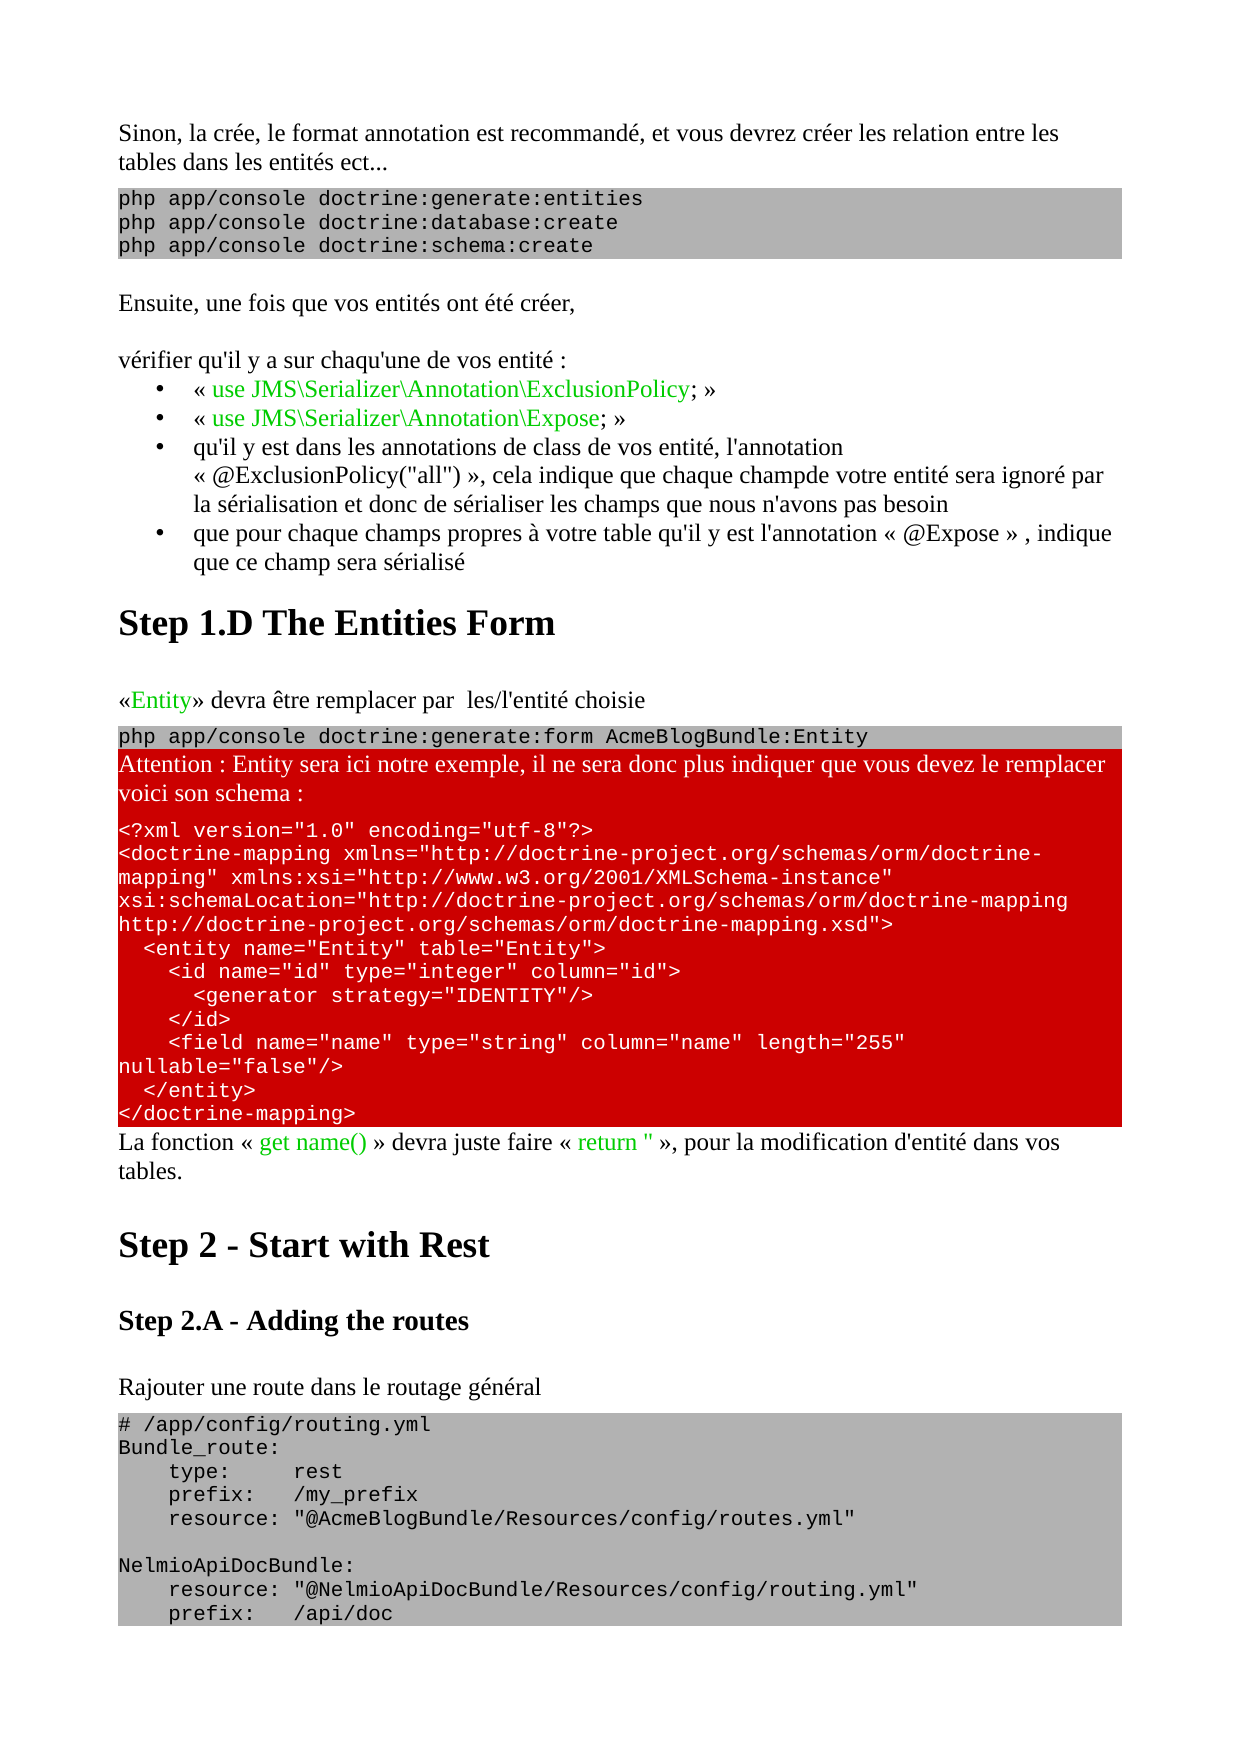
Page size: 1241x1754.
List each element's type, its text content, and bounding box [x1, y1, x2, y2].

subtitle Step 2 - Start with Rest [118, 1222, 1122, 1265]
text Attention : Entity sera ici notre exemple, il ne sera donc plus indiquer que vous devez le remplacer voici son schema : [118, 749, 1122, 807]
list « use JMS\Serializer\Annotation\Expose; » [156, 403, 1122, 432]
text Sinon, la crée, le format annotation est recommandé, et vous devrez créer les relation entre les tables dans les entités ect... [118, 118, 1122, 176]
text <field name="name" type="string" column="name" length="255" nullable="false"/> [118, 1032, 1122, 1080]
text La fonction « get name() » devra juste faire « return '' », pour la modification d'entité dans vos tables. [118, 1127, 1122, 1184]
text «Entity» devra être remplacer par les/l'entité choisie [118, 685, 1122, 713]
text Bundle_route: [118, 1437, 1122, 1461]
text Rajouter une route dans le routage général [118, 1372, 1122, 1401]
text </id> [118, 1009, 1122, 1032]
text prefix: /api/doc [118, 1603, 1122, 1626]
text </doctrine-mapping> [118, 1103, 1122, 1127]
list que pour chaque champs propres à votre table qu'il y est l'annotation « @Expose » , indique que ce champ sera sérialisé [156, 518, 1122, 575]
text <id name="id" type="integer" column="id"> [118, 961, 1122, 985]
list « use JMS\Serializer\Annotation\ExclusionPolicy; » [156, 374, 1122, 403]
text php app/console doctrine:database:create [118, 212, 1122, 235]
text Ensuite, une fois que vos entités ont été créer, [118, 288, 1122, 317]
text php app/console doctrine:generate:form AcmeBlogBundle:Entity [118, 726, 1122, 749]
text <?xml version="1.0" encoding="utf-8"?> [118, 819, 1122, 843]
text type: rest [118, 1461, 1122, 1484]
text # /app/config/routing.yml [118, 1413, 1122, 1437]
text <generator strategy="IDENTITY"/> [118, 985, 1122, 1009]
text resource: "@NelmioApiDocBundle/Resources/config/routing.yml" [118, 1579, 1122, 1603]
text prefix: /my_prefix [118, 1484, 1122, 1508]
text php app/console doctrine:schema:create [118, 235, 1122, 259]
text NelmioApiDocBundle: [118, 1555, 1122, 1579]
list qu'il y est dans les annotations de class de vos entité, l'annotation « @ExclusionPolicy("all") », cela indique que chaque champde votre entité sera ignoré par la sérialisation et donc de sérialiser les champs que nous n'avons pas besoin [156, 432, 1122, 518]
subtitle Step 1.D The Entities Form [118, 600, 1122, 643]
text </entity> [118, 1080, 1122, 1103]
subtitle Step 2.A - Adding the routes [118, 1303, 1122, 1336]
text <entity name="Entity" table="Entity"> [118, 938, 1122, 961]
text php app/console doctrine:generate:entities [118, 188, 1122, 212]
text vérifier qu'il y a sur chaqu'une de vos entité : [118, 345, 1122, 374]
text resource: "@AcmeBlogBundle/Resources/config/routes.yml" [118, 1508, 1122, 1532]
text <doctrine-mapping xmlns="http://doctrine-project.org/schemas/orm/doctrine-mapping" xmlns:xsi="http://www.w3.org/2001/XMLSchema-instance" xsi:schemaLocation="http://doctrine-project.org/schemas/orm/doctrine-mapping http://doctrine-project.org/schemas/orm/doctrine-mapping.xsd"> [118, 843, 1122, 938]
